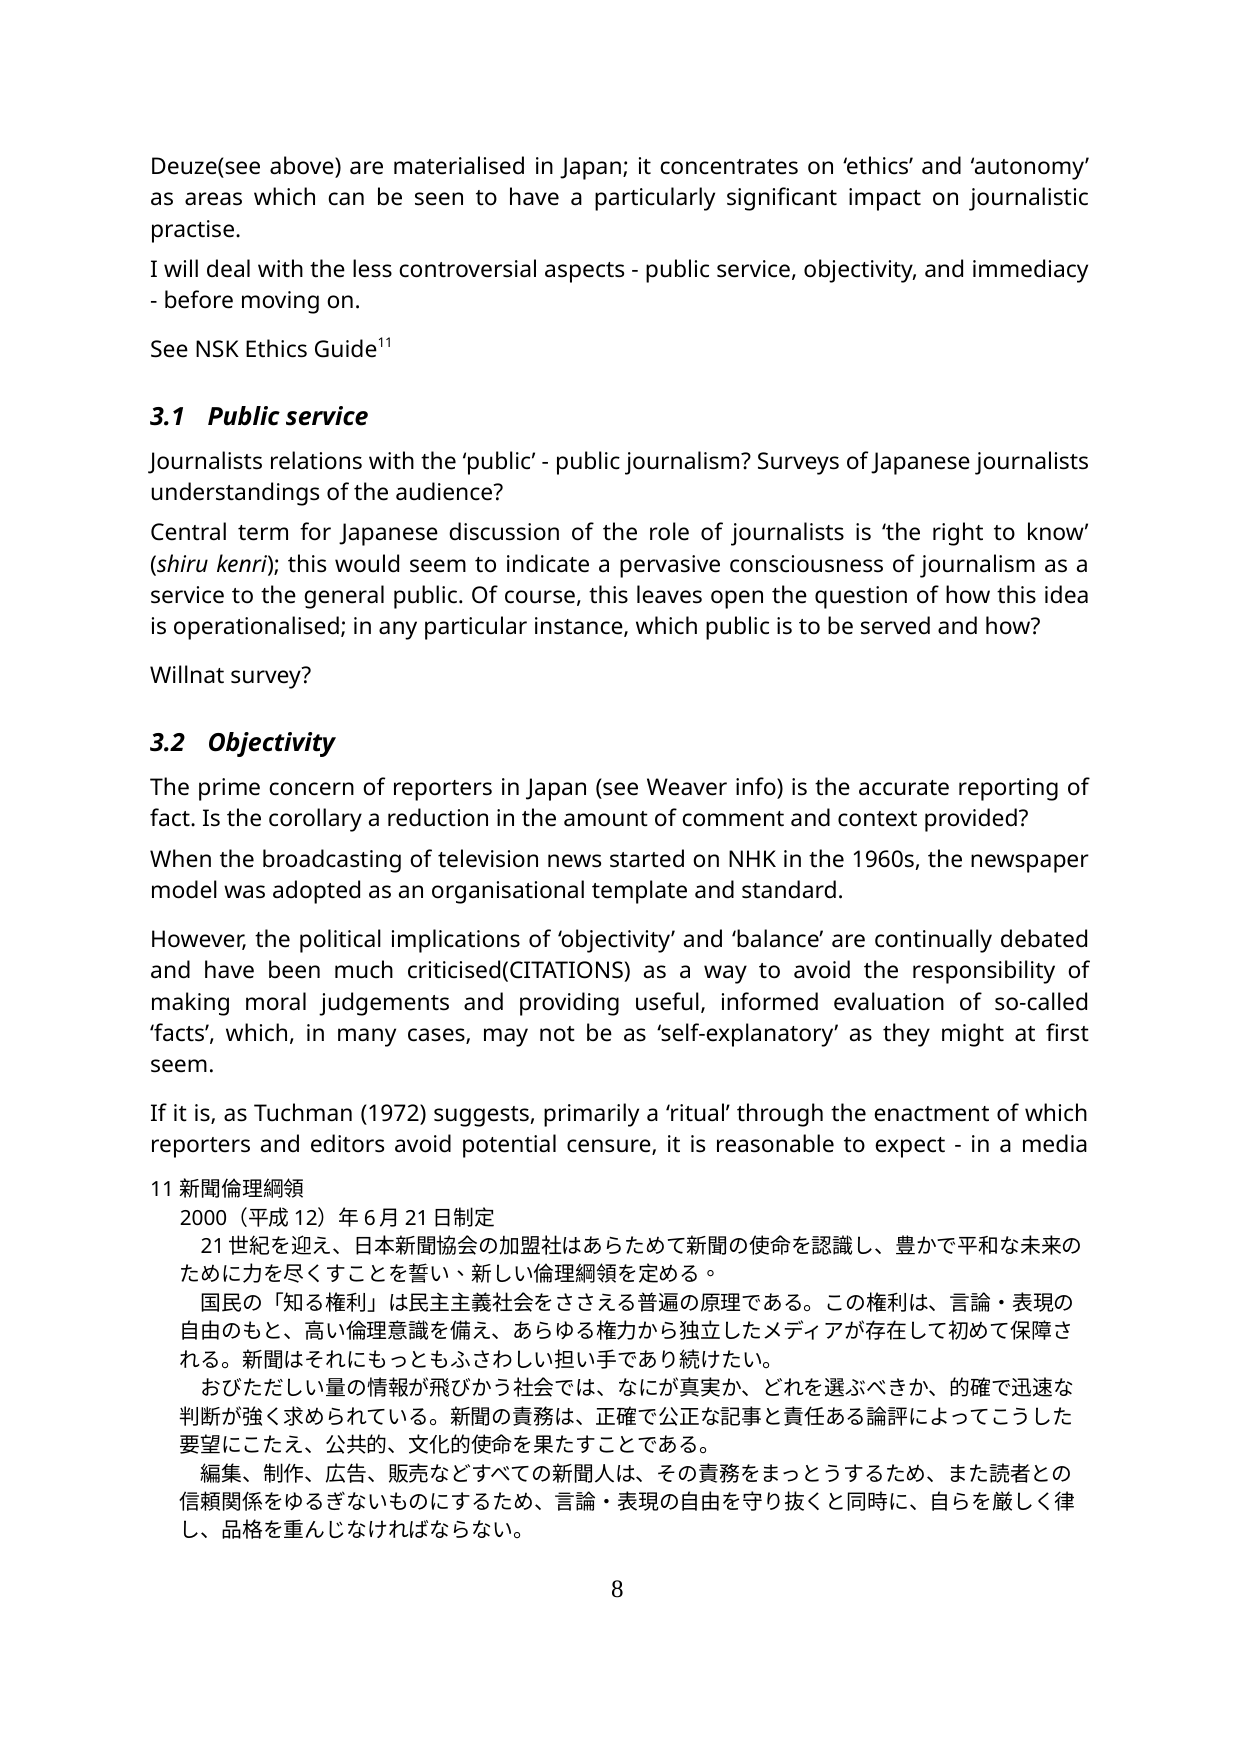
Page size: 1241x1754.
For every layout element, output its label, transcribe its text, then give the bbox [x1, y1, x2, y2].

text Willnat survey? [150, 659, 1090, 691]
text Central term for Japanese discussion of the role of journalists is ‘the right to know’ (shiru kenri); this would seem to indicate a pervasive consciousness of journalism as a service to the general public. Of course, this leaves open the question of how this idea is operationalised; in any particular instance, which public is to be served and how? [150, 516, 1090, 641]
text Journalists relations with the ‘public’ - public journalism? Surveys of Japanese journalists understandings of the audience? [150, 445, 1090, 507]
subtitle Objectivity [150, 724, 1090, 758]
subtitle Public service [150, 398, 1090, 432]
text See NSK Ethics Guide [150, 333, 1090, 364]
text When the broadcasting of television news started on NHK in the 1960s, the newspaper model was adopted as an organisational template and standard. [150, 842, 1090, 905]
text The prime concern of reporters in Japan (see Weaver info) is the accurate reporting of fact. Is the corollary a reduction in the amount of comment and context provided? [150, 771, 1090, 833]
text However, the political implications of ‘objectivity’ and ‘balance’ are continually debated and have been much criticised(CITATIONS) as a way to avoid the responsibility of making moral judgements and providing useful, informed evaluation of so-called ‘facts’, which, in many cases, may not be as ‘self-explanatory’ as they might at first seem. [150, 923, 1090, 1079]
text I will deal with the less controversial aspects - public service, objectivity, and immediacy - before moving on. [150, 253, 1090, 315]
text 新聞倫理綱領 2000（平成12）年6月21日制定 21世紀を迎え、日本新聞協会の加盟社はあらためて新聞の使命を認識し、豊かで平和な未来のために力を尽くすことを誓い、新しい倫理綱領を定める。 国民の「知る権利」は民主主義社会をささえる普遍の原理である。この権利は、言論・表現の自由のもと、高い倫理意識を備え、あらゆる権力から独立したメディアが存在して初めて保障される。新聞はそれにもっともふさわしい担い手であり続けたい。 おびただしい量の情報が飛びかう社会では、なにが真実か、どれを選ぶべきか、的確で迅速な判断が強く求められている。新聞の責務は、正確で公正な記事と責任ある論評によってこうした要望にこたえ、公共的、文化的使命を果たすことである。 編集、制作、広告、販売などすべての新聞人は、その責務をまっとうするため、また読者との信頼関係をゆるぎないものにするため、言論・表現の自由を守り抜くと同時に、自らを厳しく律し、品格を重んじなければならない。 [150, 1174, 1090, 1544]
text If it is, as Tuchman (1972) suggests, primarily a ‘ritual’ through the enactment of which reporters and editors avoid potential censure, it is reasonable to expect - in a media [150, 1097, 1090, 1159]
text Deuze(see above) are materialised in Japan; it concentrates on ‘ethics’ and ‘autonomy’ as areas which can be seen to have a particularly significant impact on journalistic practise. [150, 150, 1090, 244]
